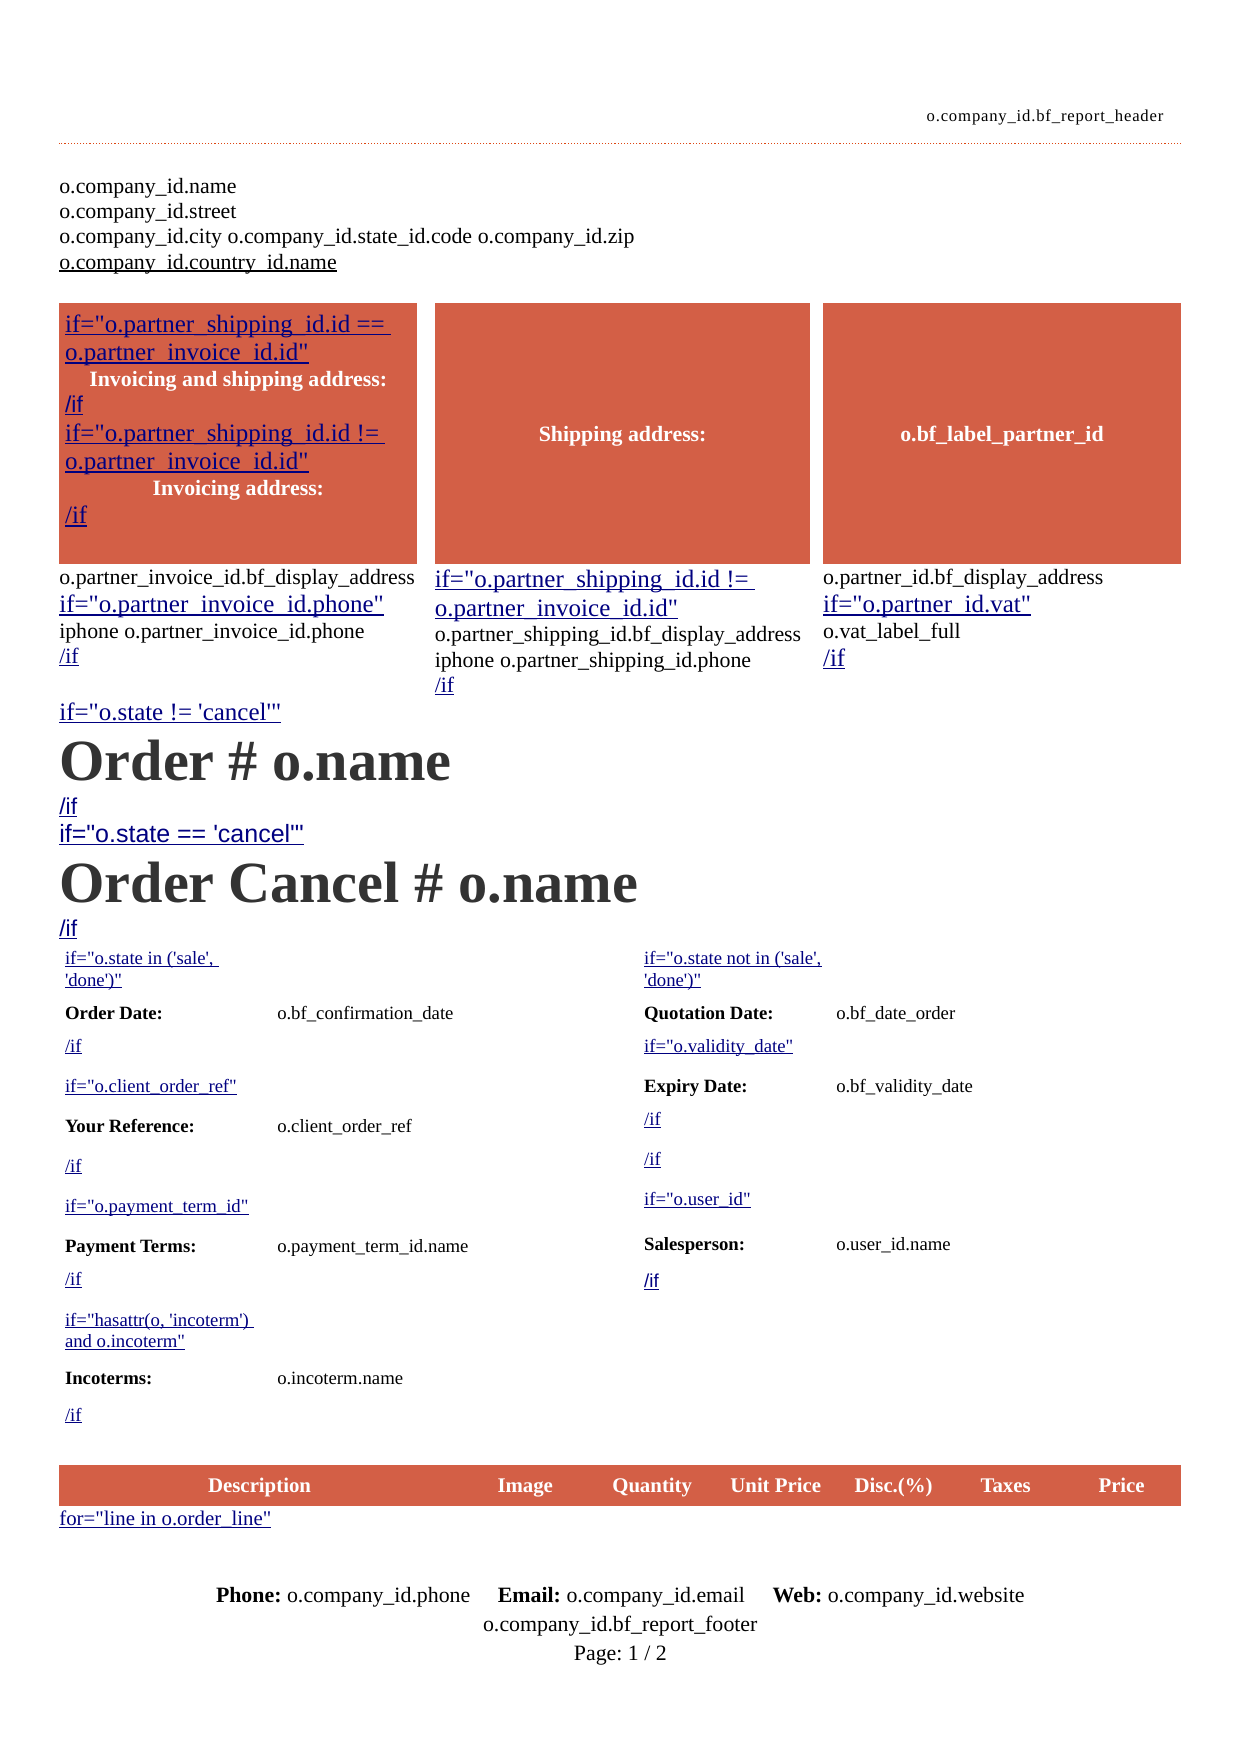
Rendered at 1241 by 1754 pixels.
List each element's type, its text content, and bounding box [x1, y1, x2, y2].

table_cell [810, 564, 823, 697]
text o.company_id.street [59, 198, 1181, 223]
table_cell /if [59, 1029, 271, 1069]
table_header [59, 941, 626, 1438]
table_header [830, 941, 1181, 996]
table_cell [830, 1029, 1181, 1069]
table_cell [271, 1069, 566, 1109]
table_cell if="hasattr(o, 'incoterm') and o.incoterm" [59, 1303, 271, 1357]
table_cell o.incoterm.name [271, 1357, 566, 1398]
table_cell [271, 1029, 566, 1069]
text o.company_id.name [59, 173, 1181, 198]
text /if [59, 793, 1181, 819]
text o.company_id.country_id.name [59, 249, 1181, 274]
table_header Quantity [590, 1465, 714, 1506]
table_header Taxes [949, 1465, 1061, 1506]
table_cell /if [59, 1263, 271, 1303]
table_cell [830, 1264, 1181, 1304]
table_header [626, 941, 638, 1438]
text Order Cancel # o.name [59, 848, 1181, 915]
table_cell [271, 1263, 566, 1303]
table_header [638, 1304, 1181, 1438]
text o.company_id.city o.company_id.state_id.code o.company_id.zip [59, 223, 1181, 249]
table_cell Incoterms: [59, 1357, 271, 1398]
table_cell [271, 1398, 566, 1438]
table_cell /if [59, 1149, 271, 1189]
text /if [59, 915, 1181, 941]
table_header Unit Price [714, 1465, 837, 1506]
table_header Description [59, 1465, 460, 1506]
table_cell if="o.partner_shipping_id.id != o.partner_invoice_id.id" o.partner_shipping_id.bf_display_address iphone o.partner_shipping_id.phone /if [435, 564, 810, 697]
table_header Shipping address: [435, 303, 810, 564]
table_header if="o.state in ('sale', 'done')" [59, 941, 271, 996]
table_header if="o.partner_shipping_id.id == o.partner_invoice_id.id" Invoicing and shipping address: /if if="o.partner_shipping_id.id != o.partner_invoice_id.id" Invoicing address: /if [59, 303, 417, 564]
table_cell Your Reference: [59, 1109, 271, 1149]
table_cell /if [638, 1264, 830, 1304]
table_cell Quotation Date: [638, 996, 830, 1029]
table_cell [830, 1102, 1181, 1142]
table_cell /if [638, 1143, 830, 1183]
table_cell Order Date: [59, 996, 271, 1029]
table_header o.bf_label_partner_id [823, 303, 1181, 564]
table_cell o.partner_id.bf_display_address if="o.partner_id.vat" o.vat_label_full /if [823, 564, 1181, 697]
table_cell [271, 1149, 566, 1189]
table_cell [271, 1303, 566, 1357]
table_cell [417, 564, 434, 697]
table_cell if="o.payment_term_id" [59, 1189, 271, 1229]
table_cell o.user_id.name [830, 1223, 1181, 1264]
table_cell if="o.validity_date" [638, 1029, 830, 1069]
table_cell o.bf_validity_date [830, 1069, 1181, 1102]
table_header [271, 941, 566, 996]
text if="o.state != 'cancel'" [59, 697, 1181, 726]
table_cell /if [638, 1102, 830, 1142]
table_cell o.partner_invoice_id.bf_display_address if="o.partner_invoice_id.phone" iphone o.partner_invoice_id.phone /if [59, 564, 417, 697]
table_cell if="o.user_id" [638, 1183, 830, 1223]
table_cell o.bf_date_order [830, 996, 1181, 1029]
table_header [810, 303, 823, 564]
table_header Image [460, 1465, 590, 1506]
table_cell [830, 1143, 1181, 1183]
table_cell if="o.client_order_ref" [59, 1069, 271, 1109]
text if="o.state == 'cancel'" [59, 819, 1181, 848]
table_cell o.client_order_ref [271, 1109, 566, 1149]
table_cell [830, 1183, 1181, 1223]
table_cell Expiry Date: [638, 1069, 830, 1102]
table_cell o.bf_confirmation_date [271, 996, 566, 1029]
table_header if="o.state not in ('sale', 'done')" [638, 941, 830, 996]
text Order # o.name [59, 726, 1181, 793]
table_cell [271, 1189, 566, 1229]
table_cell o.payment_term_id.name [271, 1230, 566, 1262]
table_cell for="line in o.order_line" [59, 1506, 1181, 1530]
table_header Price [1061, 1465, 1181, 1506]
table_cell /if [59, 1398, 271, 1438]
table_cell Salesperson: [638, 1223, 830, 1264]
table_header [417, 303, 434, 564]
table_header Disc.(%) [837, 1465, 949, 1506]
table_cell Payment Terms: [59, 1230, 271, 1262]
